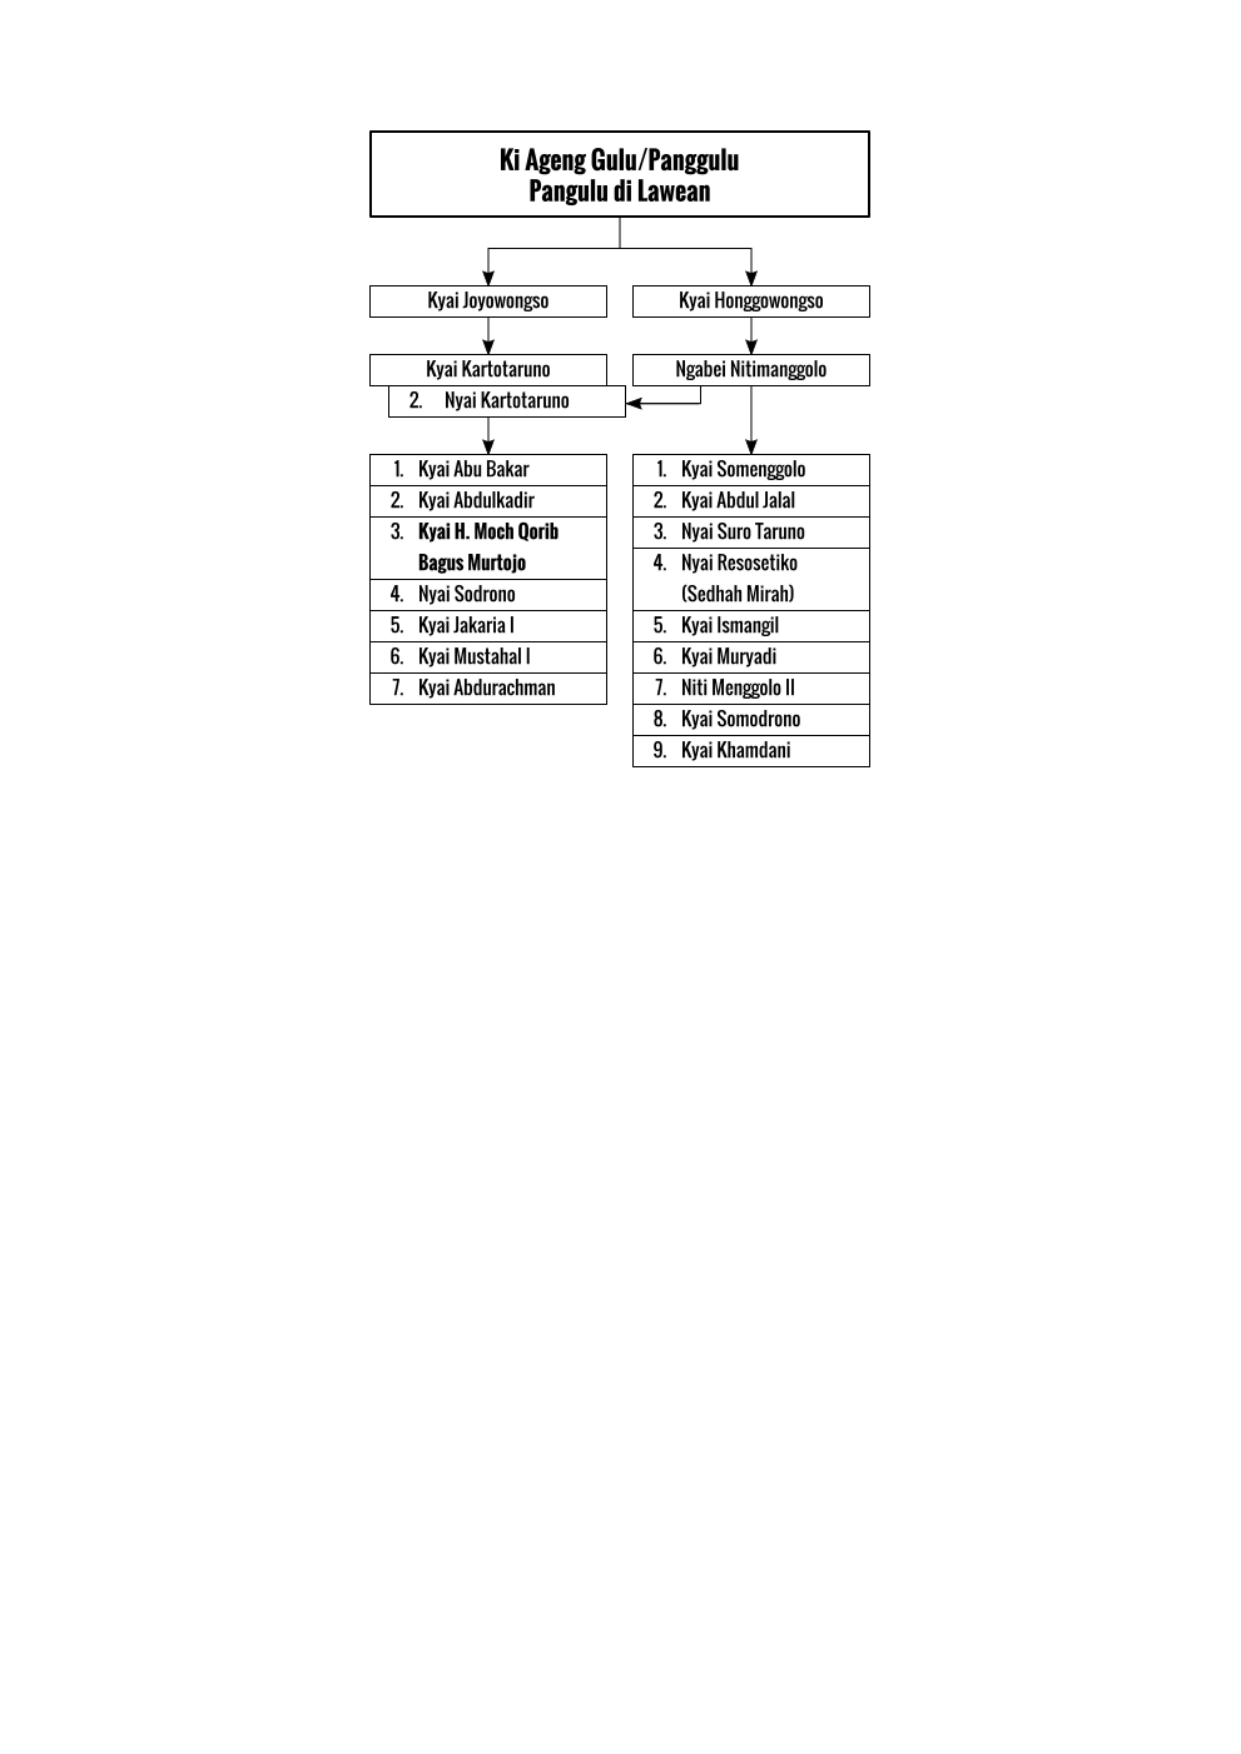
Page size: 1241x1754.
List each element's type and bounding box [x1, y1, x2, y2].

picture [357, 118, 883, 780]
